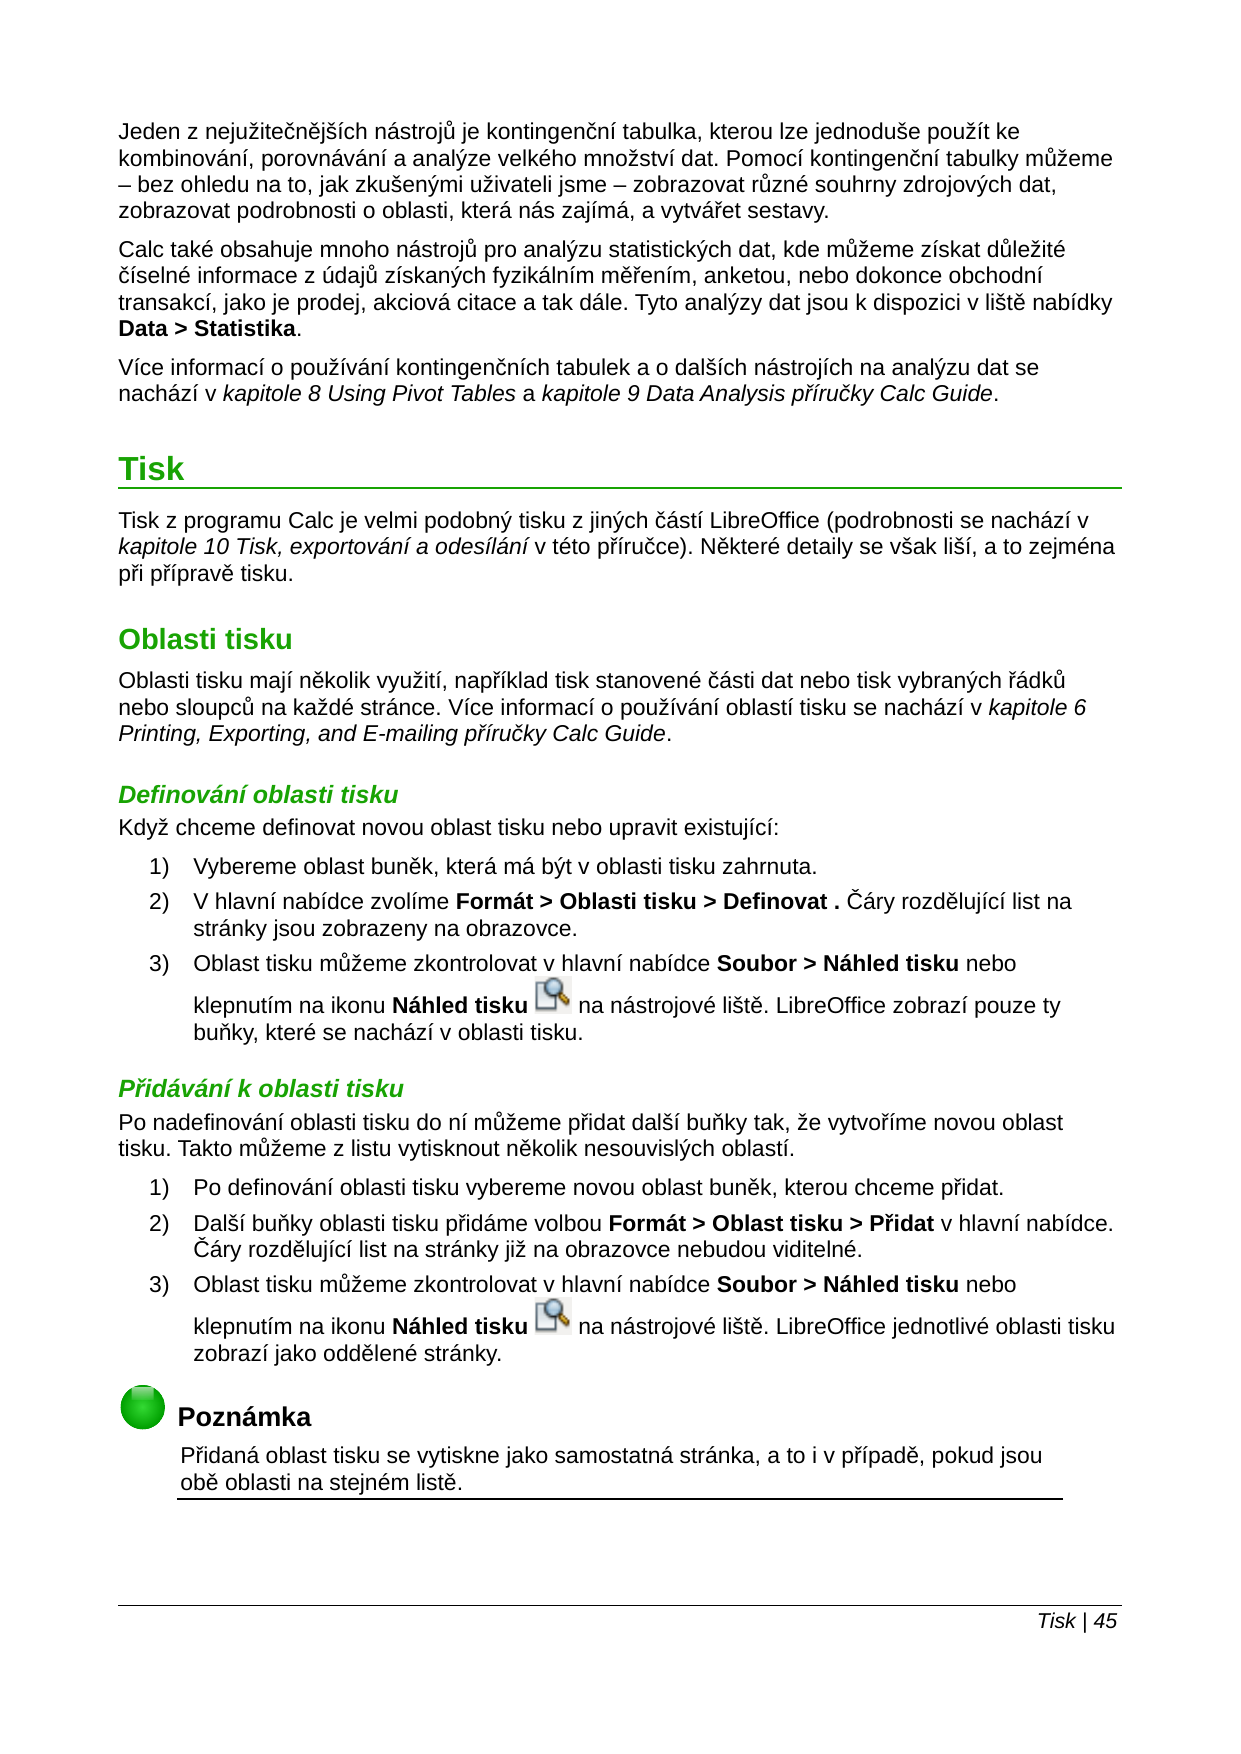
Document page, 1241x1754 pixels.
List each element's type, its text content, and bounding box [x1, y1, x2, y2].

subtitle Poznámka [118, 1382, 1122, 1432]
subtitle Přidávání k oblasti tisku [118, 1074, 1122, 1103]
subtitle Definování oblasti tisku [118, 779, 1122, 808]
text Přidaná oblast tisku se vytiskne jako samostatná stránka, a to i v případě, pokud jsou obě oblasti na stejném listě. [177, 1439, 1063, 1498]
picture [534, 1297, 572, 1335]
text Více informací o používání kontingenčních tabulek a o dalších nástrojích na analýzu dat se nachází v kapitole 8 Using Pivot Tables a kapitole 9 Data Analysis příručky Calc Guide. [118, 354, 1122, 407]
subtitle Tisk [118, 449, 1122, 487]
list V hlavní nabídce zvolíme Formát > Oblasti tisku > Definovat . Čáry rozdělující list na stránky jsou zobrazeny na obrazovce. [169, 888, 1122, 941]
text Calc také obsahuje mnoho nástrojů pro analýzu statistických dat, kde můžeme získat důležité číselné informace z údajů získaných fyzikálním měřením, anketou, nebo dokonce obchodní transakcí, jako je prodej, akciová citace a tak dále. Tyto analýzy dat jsou k dispozici v liště nabídky Data > Statistika. [118, 236, 1122, 341]
list Další buňky oblasti tisku přidáme volbou Formát > Oblast tisku > Přidat v hlavní nabídce. Čáry rozdělující list na stránky již na obrazovce nebudou viditelné. [169, 1209, 1122, 1262]
text Oblasti tisku mají několik využití, například tisk stanovené části dat nebo tisk vybraných řádků nebo sloupců na každé stránce. Více informací o používání oblastí tisku se nachází v kapitole 6 Printing, Exporting, and E-mailing příručky Calc Guide. [118, 667, 1122, 746]
subtitle Oblasti tisku [118, 622, 1122, 656]
text Tisk z programu Calc je velmi podobný tisku z jiných částí LibreOffice (podrobnosti se nachází v kapitole 10 Tisk, exportování a odesílání v této příručce). Některé detaily se však liší, a to zejména při přípravě tisku. [118, 507, 1122, 586]
list Když chceme definovat novou oblast tisku nebo upravit existující: [118, 814, 1122, 841]
list Po definování oblasti tisku vybereme novou oblast buněk, kterou chceme přidat. [169, 1174, 1122, 1201]
picture [534, 976, 572, 1014]
list Po nadefinování oblasti tisku do ní můžeme přidat další buňky tak, že vytvoříme novou oblast tisku. Takto můžeme z listu vytisknout několik nesouvislých oblastí. [118, 1109, 1122, 1162]
list Oblast tisku můžeme zkontrolovat v hlavní nabídce Soubor > Náhled tisku nebo klepnutím na ikonu Náhled tisku na nástrojové liště. LibreOffice jednotlivé oblasti tisku zobrazí jako oddělené stránky. [169, 1271, 1122, 1366]
text Jeden z nejužitečnějších nástrojů je kontingenční tabulka, kterou lze jednoduše použít ke kombinování, porovnávání a analýze velkého množství dat. Pomocí kontingenční tabulky můžeme – bez ohledu na to, jak zkušenými uživateli jsme – zobrazovat různé souhrny zdrojových dat, zobrazovat podrobnosti o oblasti, která nás zajímá, a vytvářet sestavy. [118, 118, 1122, 223]
list Vybereme oblast buněk, která má být v oblasti tisku zahrnuta. [169, 853, 1122, 879]
list Oblast tisku můžeme zkontrolovat v hlavní nabídce Soubor > Náhled tisku nebo klepnutím na ikonu Náhled tisku na nástrojové liště. LibreOffice zobrazí pouze ty buňky, které se nachází v oblasti tisku. [169, 950, 1122, 1045]
